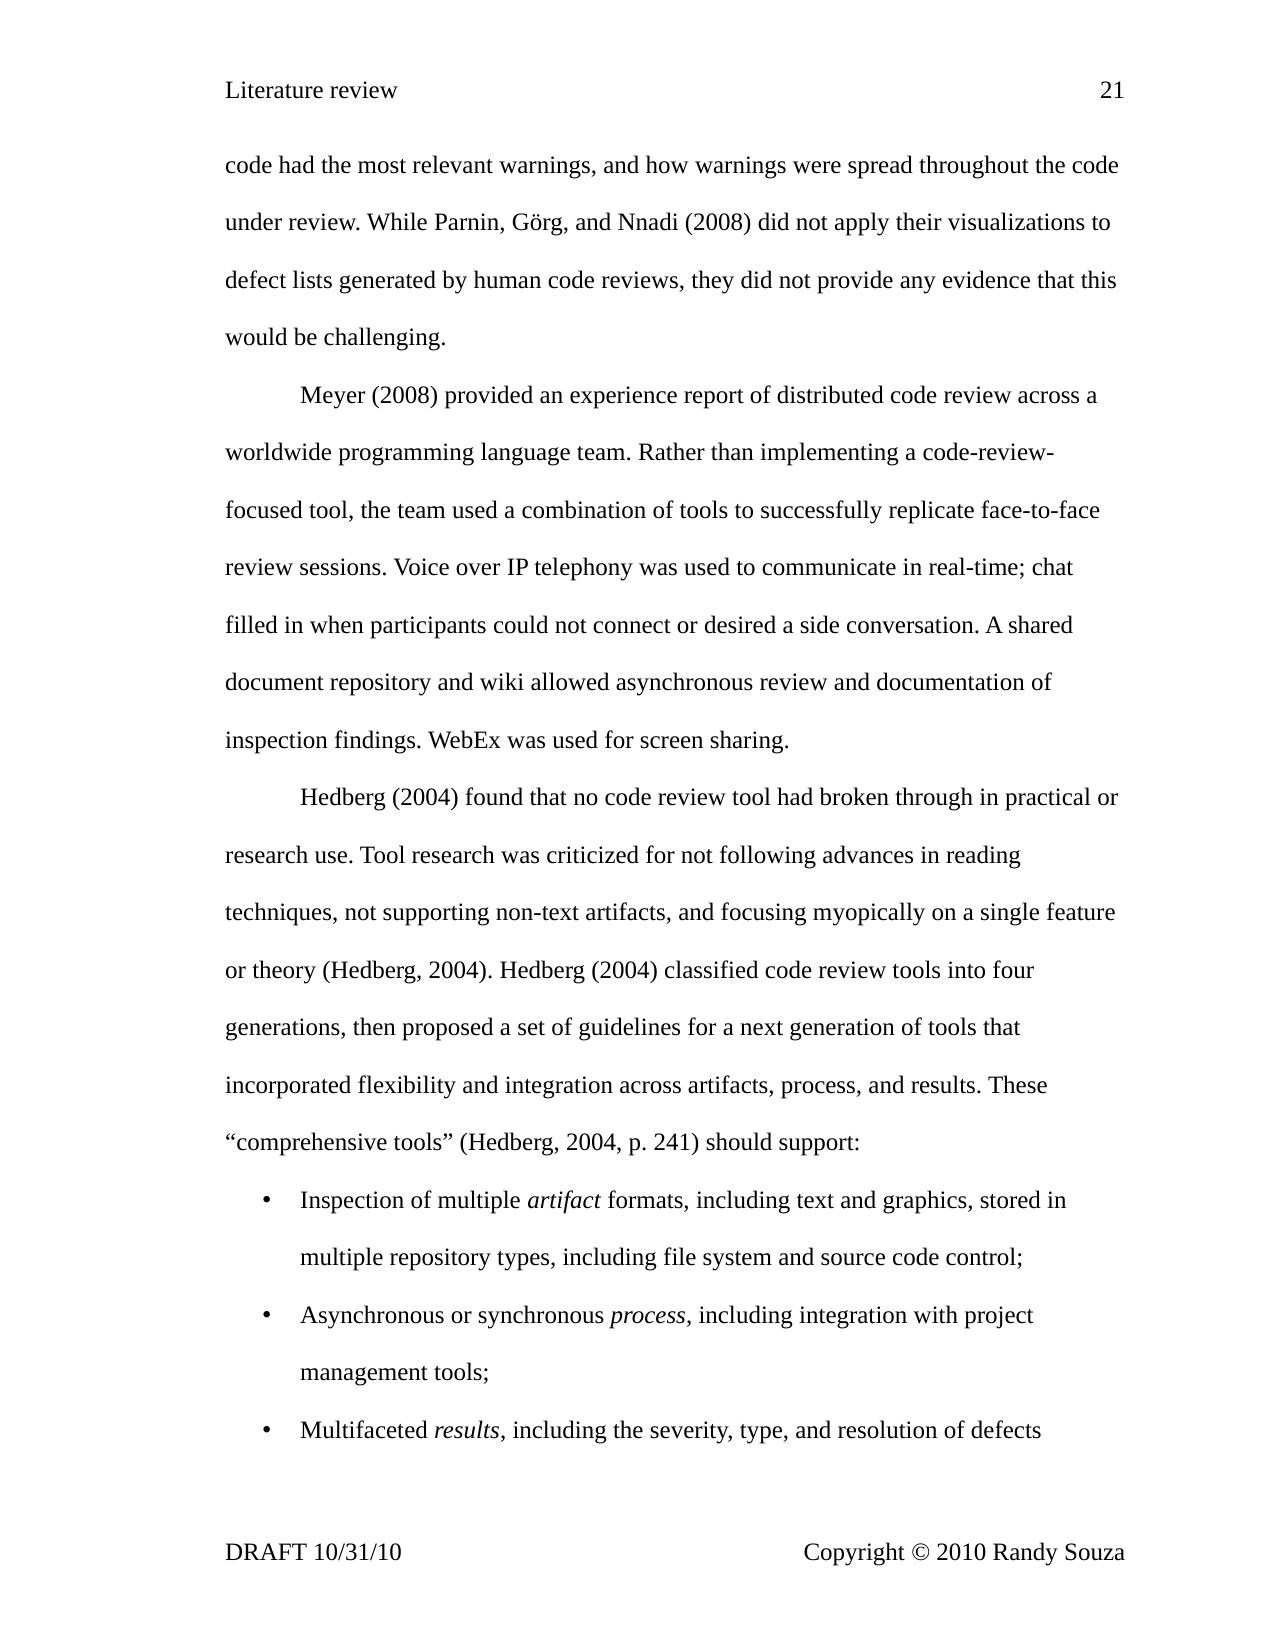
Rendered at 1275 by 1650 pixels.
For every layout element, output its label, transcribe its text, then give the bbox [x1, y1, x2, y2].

list Asynchronous or synchronous process, including integration with project management tools; [262, 1300, 1125, 1386]
list Multifaceted results, including the severity, type, and resolution of defects [262, 1415, 1125, 1444]
text Meyer (2008) provided an experience report of distributed code review across a worldwide programming language team. Rather than implementing a code-review-focused tool, the team used a combination of tools to successfully replicate face-to-face review sessions. Voice over IP telephony was used to communicate in real-time; chat filled in when participants could not connect or desired a side conversation. A shared document repository and wiki allowed asynchronous review and documentation of inspection findings. WebEx was used for screen sharing. [225, 380, 1125, 754]
text Hedberg (2004) found that no code review tool had broken through in practical or research use. Tool research was criticized for not following advances in reading techniques, not supporting non-text artifacts, and focusing myopically on a single feature or theory (Hedberg, 2004). Hedberg (2004) classified code review tools into four generations, then proposed a set of guidelines for a next generation of tools that incorporated flexibility and integration across artifacts, process, and results. These “comprehensive tools” (Hedberg, 2004, p. 241) should support: [225, 782, 1125, 1156]
list Inspection of multiple artifact formats, including text and graphics, stored in multiple repository types, including file system and source code control; [262, 1185, 1125, 1271]
text code had the most relevant warnings, and how warnings were spread throughout the code under review. While Parnin, Görg, and Nnadi (2008) did not apply their visualizations to defect lists generated by human code reviews, they did not provide any evidence that this would be challenging. [225, 150, 1125, 351]
